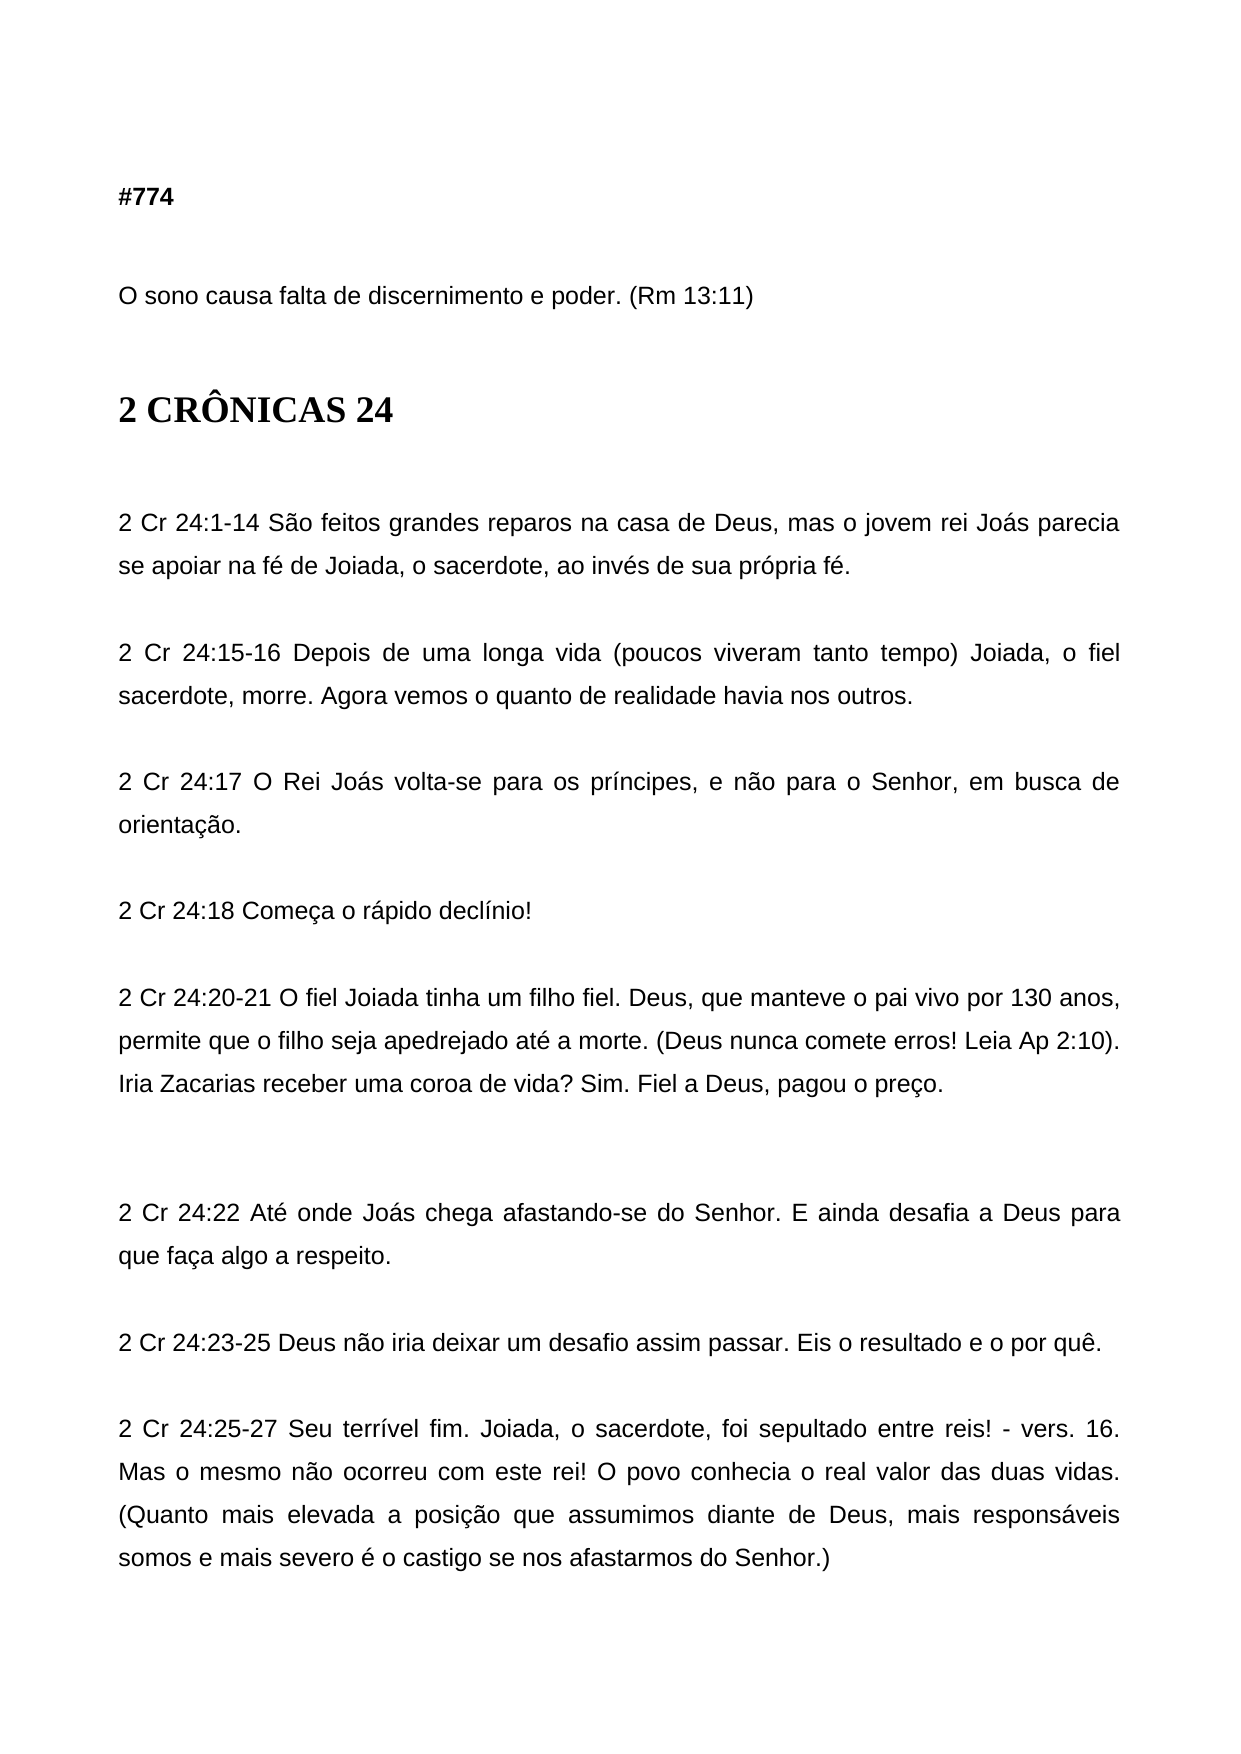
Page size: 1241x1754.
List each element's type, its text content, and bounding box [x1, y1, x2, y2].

text 2 Cr 24:23-25 Deus não iria deixar um desafio assim passar. Eis o resultado e o por quê. [118, 1328, 1122, 1356]
text 2 Cr 24:17 O Rei Joás volta-se para os príncipes, e não para o Senhor, em busca de orientação. [118, 767, 1122, 839]
text 2 Cr 24:25-27 Seu terrível fim. Joiada, o sacerdote, foi sepultado entre reis! - vers. 16. Mas o mesmo não ocorreu com este rei! O povo conhecia o real valor das duas vidas. (Quanto mais elevada a posição que assumimos diante de Deus, mais responsáveis somos e mais severo é o castigo se nos afastarmos do Senhor.) [118, 1414, 1122, 1572]
text 2 Cr 24:1-14 São feitos grandes reparos na casa de Deus, mas o jovem rei Joás parecia se apoiar na fé de Joiada, o sacerdote, ao invés de sua própria fé. [118, 508, 1122, 580]
text 2 Cr 24:18 Começa o rápido declínio! [118, 896, 1122, 925]
text 2 Cr 24:15-16 Depois de uma longa vida (poucos viveram tanto tempo) Joiada, o fiel sacerdote, morre. Agora vemos o quanto de realidade havia nos outros. [118, 638, 1122, 709]
text 2 Cr 24:20-21 O fiel Joiada tinha um filho fiel. Deus, que manteve o pai vivo por 130 anos, permite que o filho seja apedrejado até a morte. (Deus nunca comete erros! Leia Ap 2:10). Iria Zacarias receber uma coroa de vida? Sim. Fiel a Deus, pagou o preço. [118, 983, 1122, 1098]
text O sono causa falta de discernimento e poder. (Rm 13:11) [118, 281, 1122, 309]
subtitle #774 [118, 182, 1122, 211]
text 2 Cr 24:22 Até onde Joás chega afastando-se do Senhor. E ainda desafia a Deus para que faça algo a respeito. [118, 1198, 1122, 1270]
subtitle 2 CRÔNICAS 24 [118, 388, 1122, 431]
